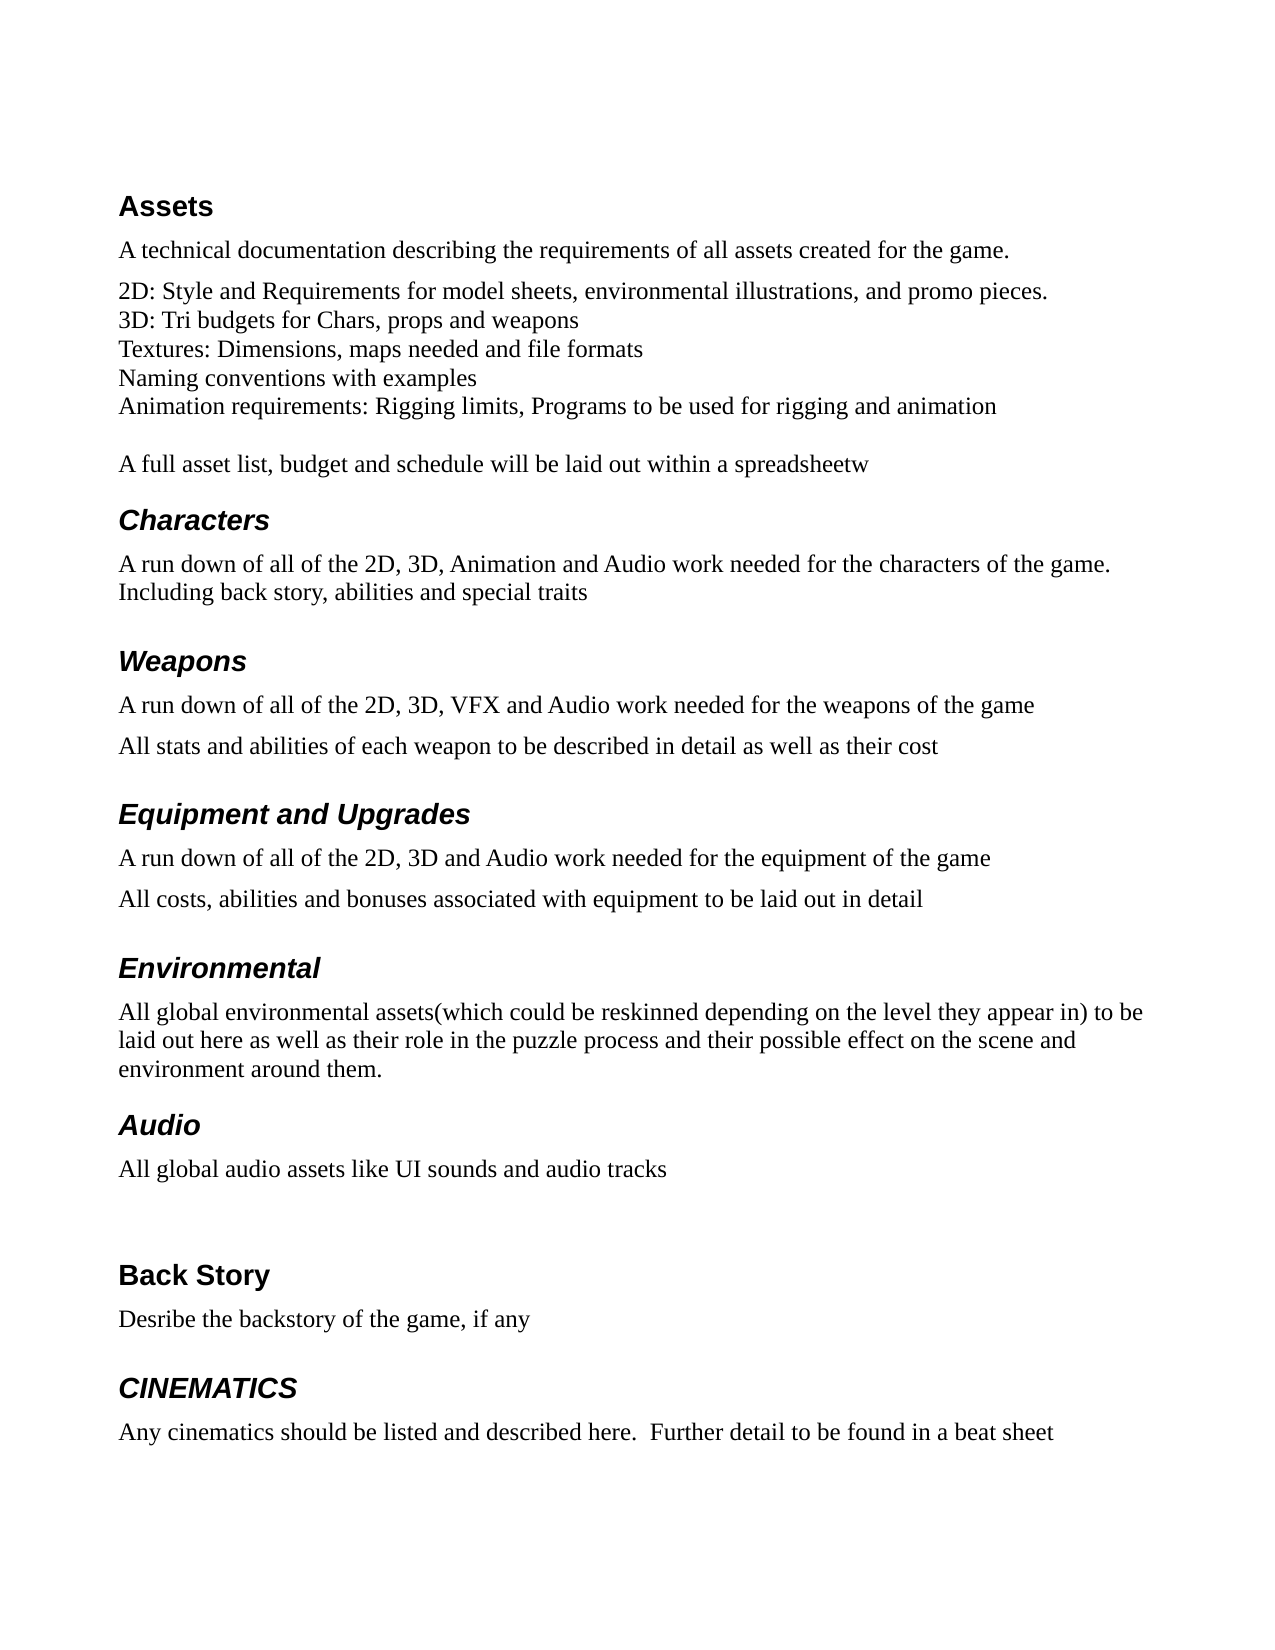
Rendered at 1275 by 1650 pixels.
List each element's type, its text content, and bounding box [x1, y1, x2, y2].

text Desribe the backstory of the game, if any [118, 1304, 1157, 1333]
text Naming conventions with examples [118, 363, 1157, 391]
text A run down of all of the 2D, 3D and Audio work needed for the equipment of the game [118, 843, 1157, 872]
text All stats and abilities of each weapon to be described in detail as well as their cost [118, 731, 1157, 760]
text A full asset list, budget and schedule will be laid out within a spreadsheetw [118, 449, 1157, 478]
subtitle Characters [118, 503, 1157, 536]
text All global audio assets like UI sounds and audio tracks [118, 1154, 1157, 1183]
subtitle Weapons [118, 644, 1157, 677]
text All costs, abilities and bonuses associated with equipment to be laid out in detail [118, 884, 1157, 913]
text A run down of all of the 2D, 3D, Animation and Audio work needed for the characters of the game. Including back story, abilities and special traits [118, 549, 1157, 606]
text Any cinematics should be listed and described here. Further detail to be found in a beat sheet [118, 1417, 1157, 1445]
text Textures: Dimensions, maps needed and file formats [118, 334, 1157, 363]
subtitle Equipment and Upgrades [118, 797, 1157, 831]
subtitle Back Story [118, 1258, 1157, 1292]
text A technical documentation describing the requirements of all assets created for the game. [118, 235, 1157, 264]
text 3D: Tri budgets for Chars, props and weapons [118, 305, 1157, 334]
text 2D: Style and Requirements for model sheets, environmental illustrations, and promo pieces. [118, 276, 1157, 305]
subtitle Assets [118, 189, 1157, 223]
text Animation requirements: Rigging limits, Programs to be used for rigging and animation [118, 391, 1157, 420]
text A run down of all of the 2D, 3D, VFX and Audio work needed for the weapons of the game [118, 690, 1157, 718]
subtitle Audio [118, 1108, 1157, 1142]
text All global environmental assets(which could be reskinned depending on the level they appear in) to be laid out here as well as their role in the puzzle process and their possible effect on the scene and environment around them. [118, 997, 1157, 1083]
subtitle Environmental [118, 951, 1157, 984]
subtitle CINEMATICS [118, 1371, 1157, 1404]
